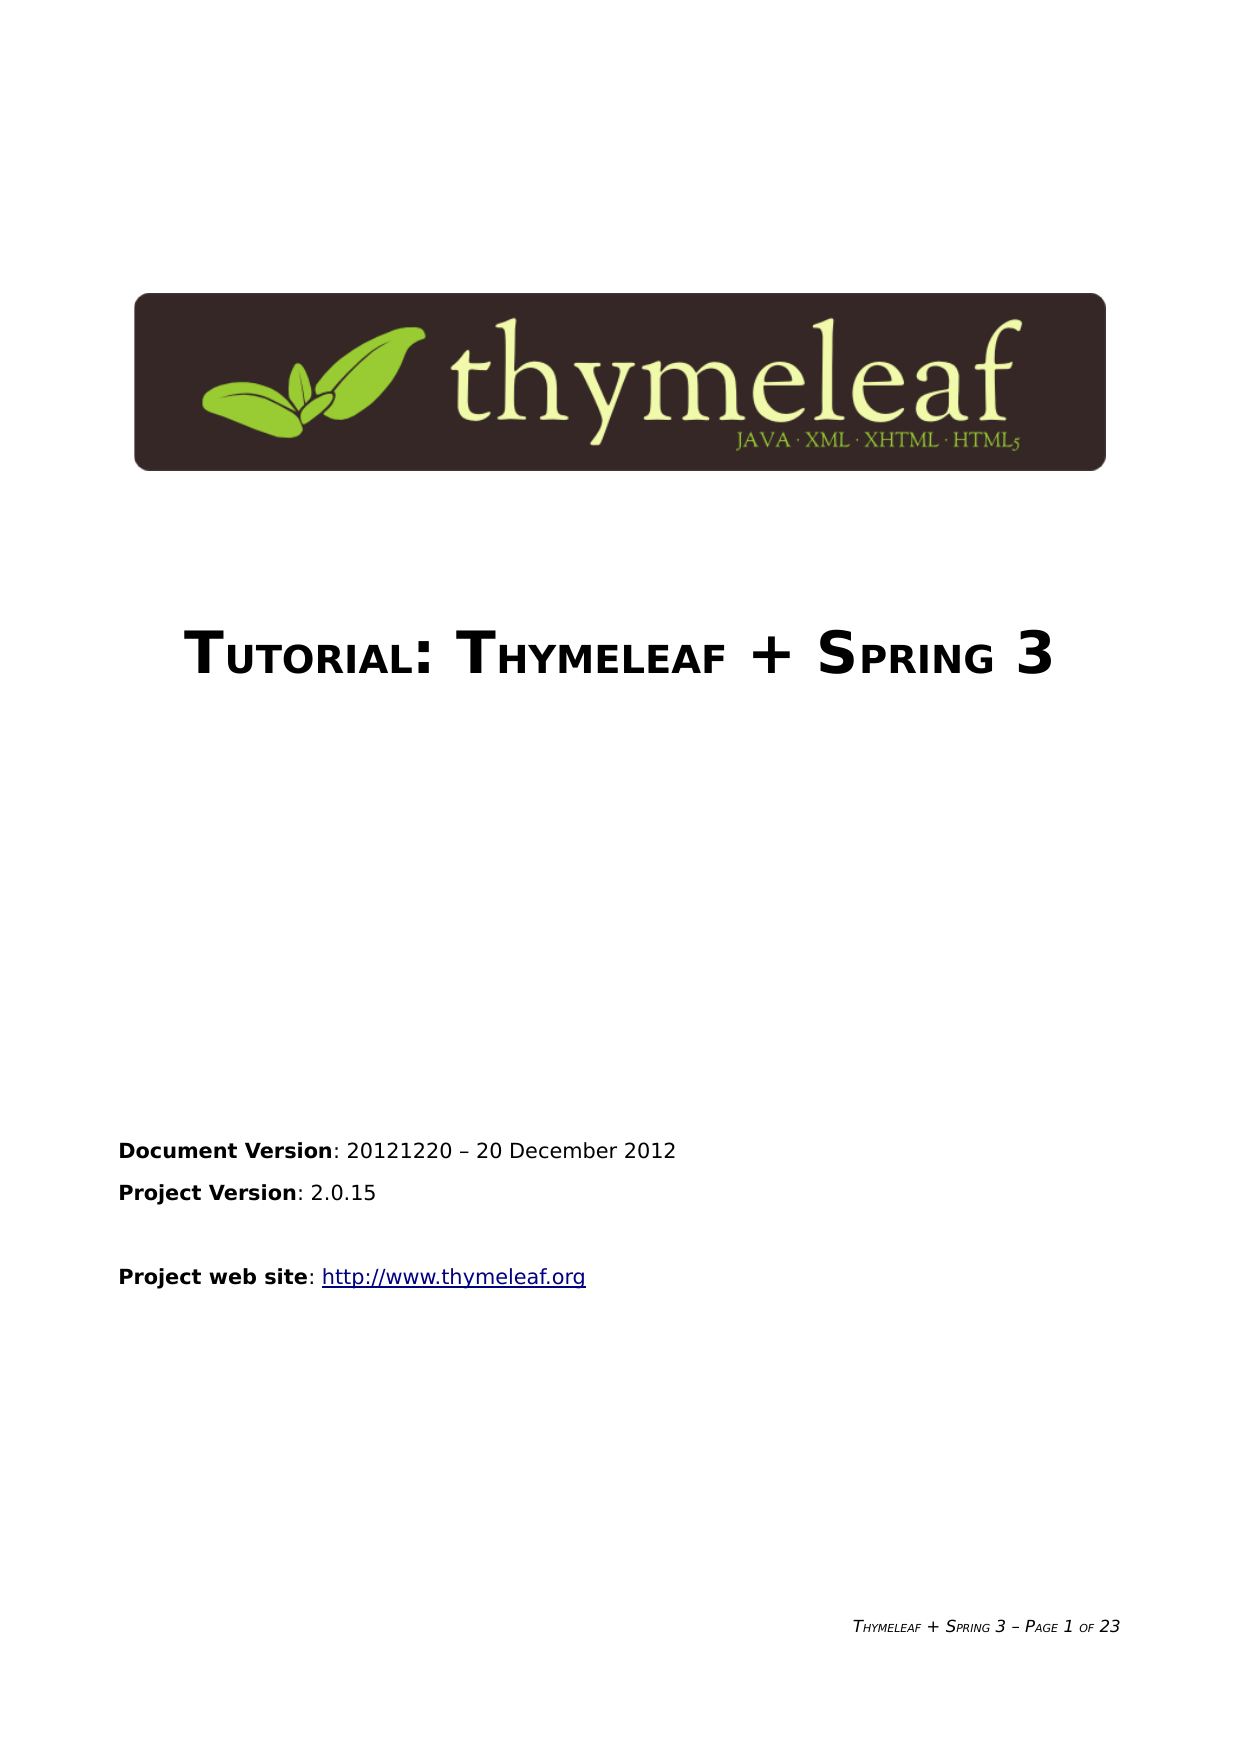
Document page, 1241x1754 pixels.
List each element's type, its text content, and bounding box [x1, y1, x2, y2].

text Project web site: http://www.thymeleaf.org [118, 1265, 1122, 1289]
picture [134, 293, 1106, 471]
text Project Version: 2.0.15 [118, 1181, 1122, 1206]
title Tutorial: Thymeleaf + Spring 3 [118, 620, 1122, 688]
text Document Version: 20121220 – 20 December 2012 [118, 1139, 1122, 1164]
